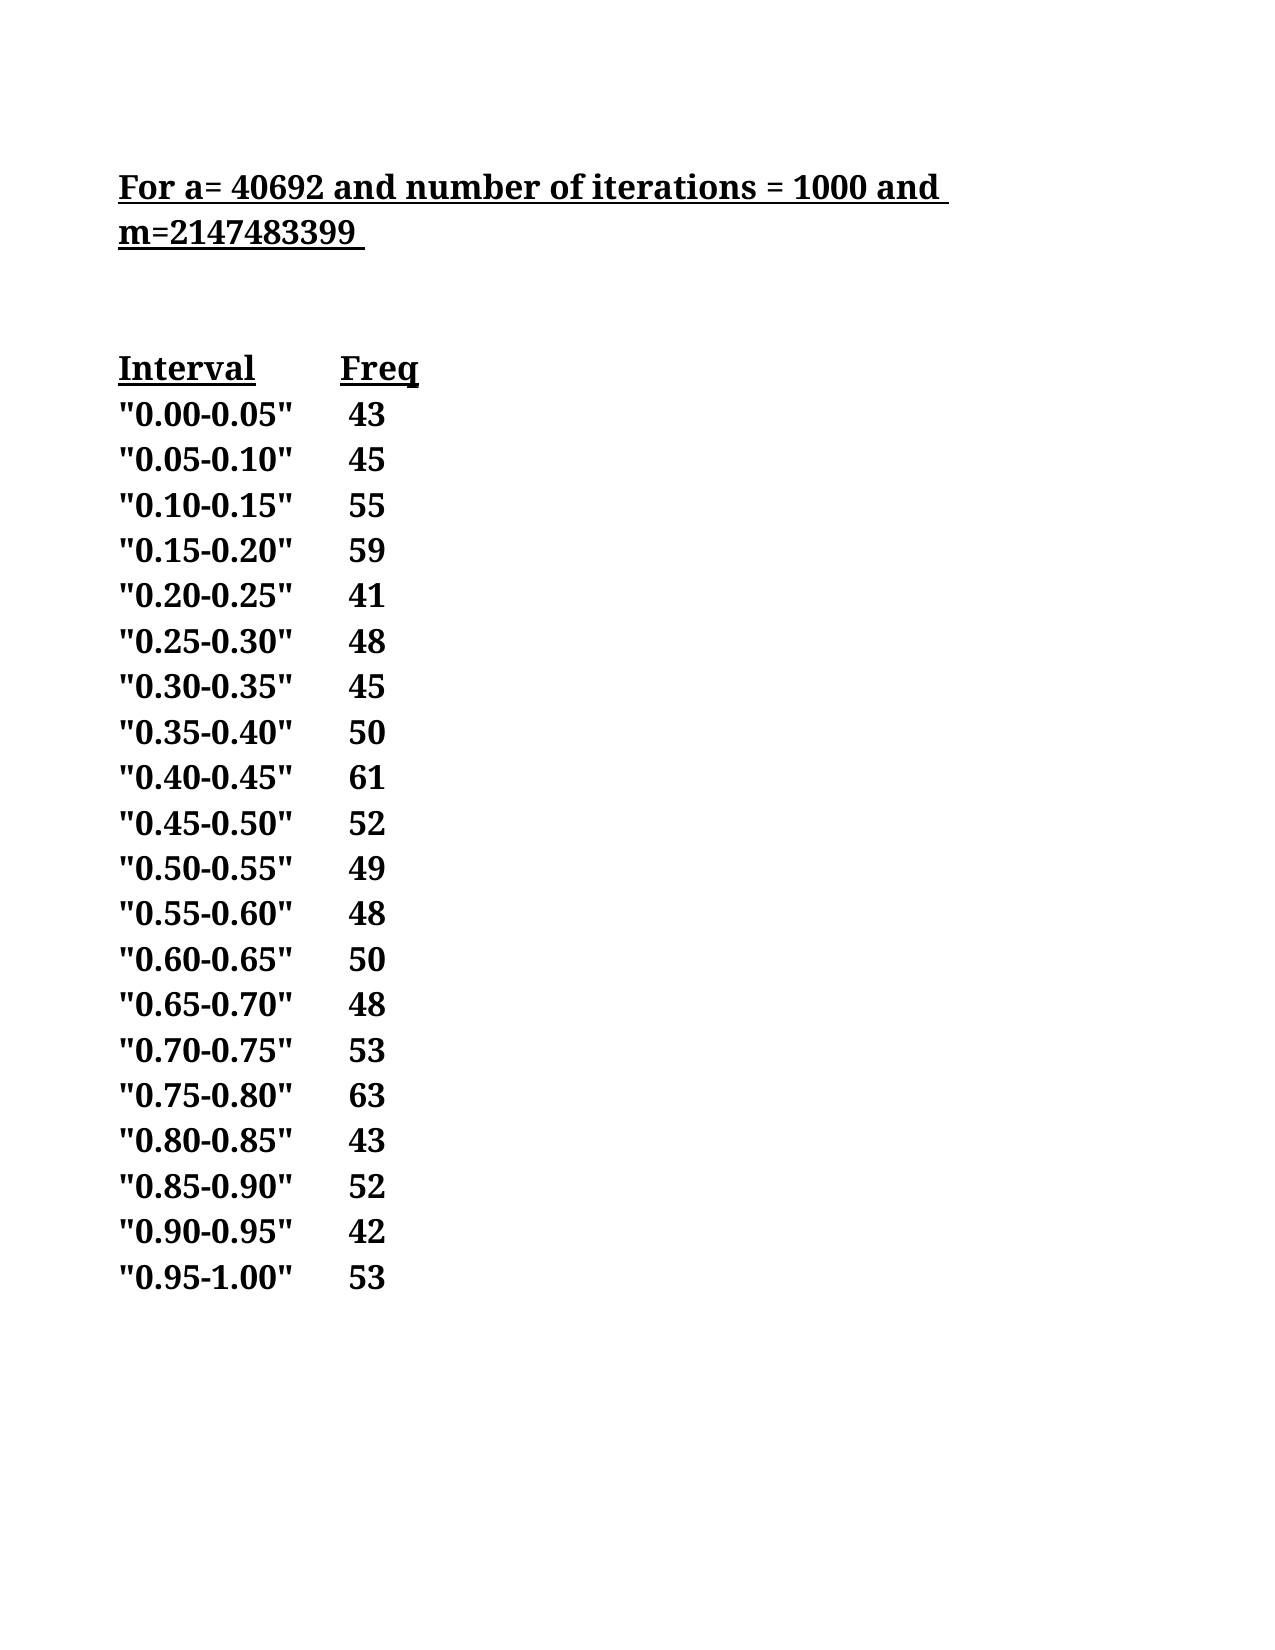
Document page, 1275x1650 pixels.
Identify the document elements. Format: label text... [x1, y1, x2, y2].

text "0.20-0.25" 41 [118, 572, 1157, 618]
text "0.65-0.70" 48 [118, 981, 1157, 1026]
text "0.25-0.30" 48 [118, 618, 1157, 663]
text "0.30-0.35" 45 [118, 663, 1157, 708]
text "0.00-0.05" 43 [118, 391, 1157, 436]
text "0.60-0.65" 50 [118, 936, 1157, 981]
text Interval Freq [118, 345, 1157, 391]
text "0.85-0.90" 52 [118, 1163, 1157, 1208]
text "0.35-0.40" 50 [118, 708, 1157, 754]
text "0.10-0.15" 55 [118, 481, 1157, 527]
text "0.90-0.95" 42 [118, 1208, 1157, 1253]
text "0.55-0.60" 48 [118, 890, 1157, 936]
text "0.75-0.80" 63 [118, 1072, 1157, 1117]
text "0.50-0.55" 49 [118, 845, 1157, 890]
text For a= 40692 and number of iterations = 1000 and m=2147483399 [118, 163, 1157, 254]
text "0.70-0.75" 53 [118, 1026, 1157, 1072]
text "0.15-0.20" 59 [118, 527, 1157, 572]
text "0.05-0.10" 45 [118, 436, 1157, 481]
text "0.40-0.45" 61 [118, 754, 1157, 799]
text "0.80-0.85" 43 [118, 1117, 1157, 1163]
text "0.95-1.00" 53 [118, 1253, 1157, 1299]
text "0.45-0.50" 52 [118, 799, 1157, 845]
